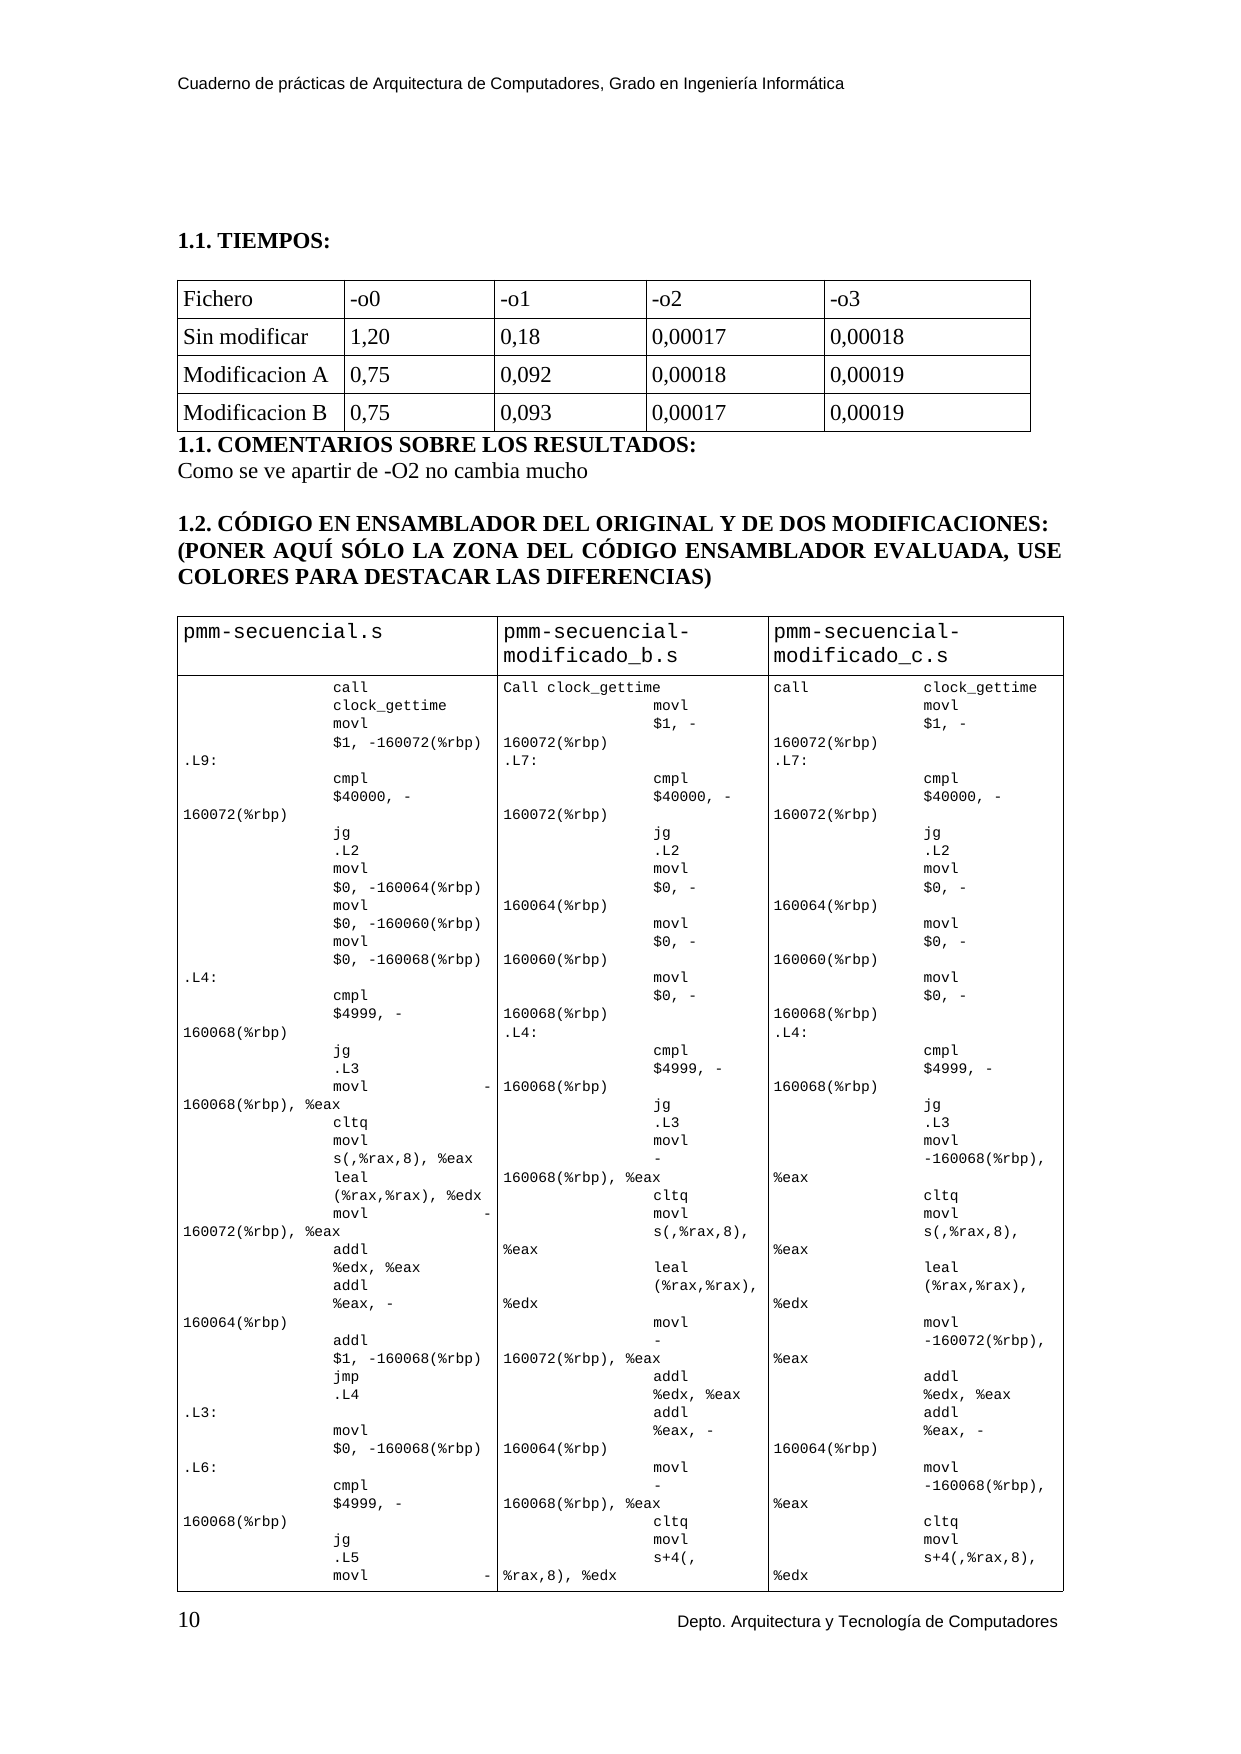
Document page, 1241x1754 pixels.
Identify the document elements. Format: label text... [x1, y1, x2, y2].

table_cell 0,00017 [647, 319, 824, 355]
table_header -o1 [495, 281, 646, 317]
table_cell 0,00018 [825, 319, 1030, 355]
table_cell 1,20 [345, 319, 494, 355]
table_cell 0,093 [495, 394, 646, 431]
table_cell Modificacion A [178, 356, 344, 393]
text Como se ve apartir de -O2 no cambia mucho [177, 458, 1063, 484]
text 1.1. COMENTARIOS SOBRE LOS RESULTADOS: [177, 431, 1063, 458]
table_header pmm-secuencial-modificado_c.s [769, 617, 1063, 674]
table_cell Call clock_gettime movl $1, -160072(%rbp) .L7: cmpl $40000, -160072(%rbp) jg .L2 movl $0, -160064(%rbp) movl $0, -160060(%rbp) movl $0, -160068(%rbp) .L4: cmpl $4999, -160068(%rbp) jg .L3 movl -160068(%rbp), %eax cltq movl s(,%rax,8), %eax leal (%rax,%rax), %edx movl -160072(%rbp), %eax addl %edx, %eax addl %eax, -160064(%rbp) movl -160068(%rbp), %eax cltq movl s+4(,%rax,8), %edx [498, 676, 768, 1591]
table_cell 0,00019 [825, 356, 1030, 393]
table_header pmm-secuencial-modificado_b.s [498, 617, 768, 674]
table_cell Modificacion B [178, 394, 344, 431]
text 1.2. CÓDIGO EN ENSAMBLADOR DEL ORIGINAL Y DE DOS MODIFICACIONES: [177, 510, 1063, 537]
table_cell 0,75 [345, 394, 494, 431]
table_cell call clock_gettime movl $1, -160072(%rbp) .L7: cmpl $40000, -160072(%rbp) jg .L2 movl $0, -160064(%rbp) movl $0, -160060(%rbp) movl $0, -160068(%rbp) .L4: cmpl $4999, -160068(%rbp) jg .L3 movl -160068(%rbp), %eax cltq movl s(,%rax,8), %eax leal (%rax,%rax), %edx movl -160072(%rbp), %eax addl %edx, %eax addl %eax, -160064(%rbp) movl -160068(%rbp), %eax cltq movl s+4(,%rax,8), %edx [769, 676, 1063, 1591]
table_header -o3 [825, 281, 1030, 317]
table_cell Sin modificar [178, 319, 344, 355]
table_cell 0,75 [345, 356, 494, 393]
table_header -o2 [647, 281, 824, 317]
table_header pmm-secuencial.s [178, 617, 497, 674]
text (PONER AQUÍ SÓLO LA ZONA DEL CÓDIGO ENSAMBLADOR EVALUADA, USE COLORES PARA DESTACAR LAS DIFERENCIAS) [177, 537, 1063, 589]
text 1.1. TIEMPOS: [177, 227, 1063, 253]
table_cell 0,00017 [647, 394, 824, 431]
table_cell 0,092 [495, 356, 646, 393]
table_header Fichero [178, 281, 344, 317]
table_cell 0,00018 [647, 356, 824, 393]
table_cell 0,18 [495, 319, 646, 355]
table_header -o0 [345, 281, 494, 317]
table_cell 0,00019 [825, 394, 1030, 431]
table_cell call clock_gettime movl $1, -160072(%rbp) .L9: cmpl $40000, -160072(%rbp) jg .L2 movl $0, -160064(%rbp) movl $0, -160060(%rbp) movl $0, -160068(%rbp) .L4: cmpl $4999, -160068(%rbp) jg .L3 movl -160068(%rbp), %eax cltq movl s(,%rax,8), %eax leal (%rax,%rax), %edx movl -160072(%rbp), %eax addl %edx, %eax addl %eax, -160064(%rbp) addl $1, -160068(%rbp) jmp .L4 .L3: movl $0, -160068(%rbp) .L6: cmpl $4999, -160068(%rbp) jg .L5 movl [178, 676, 497, 1591]
